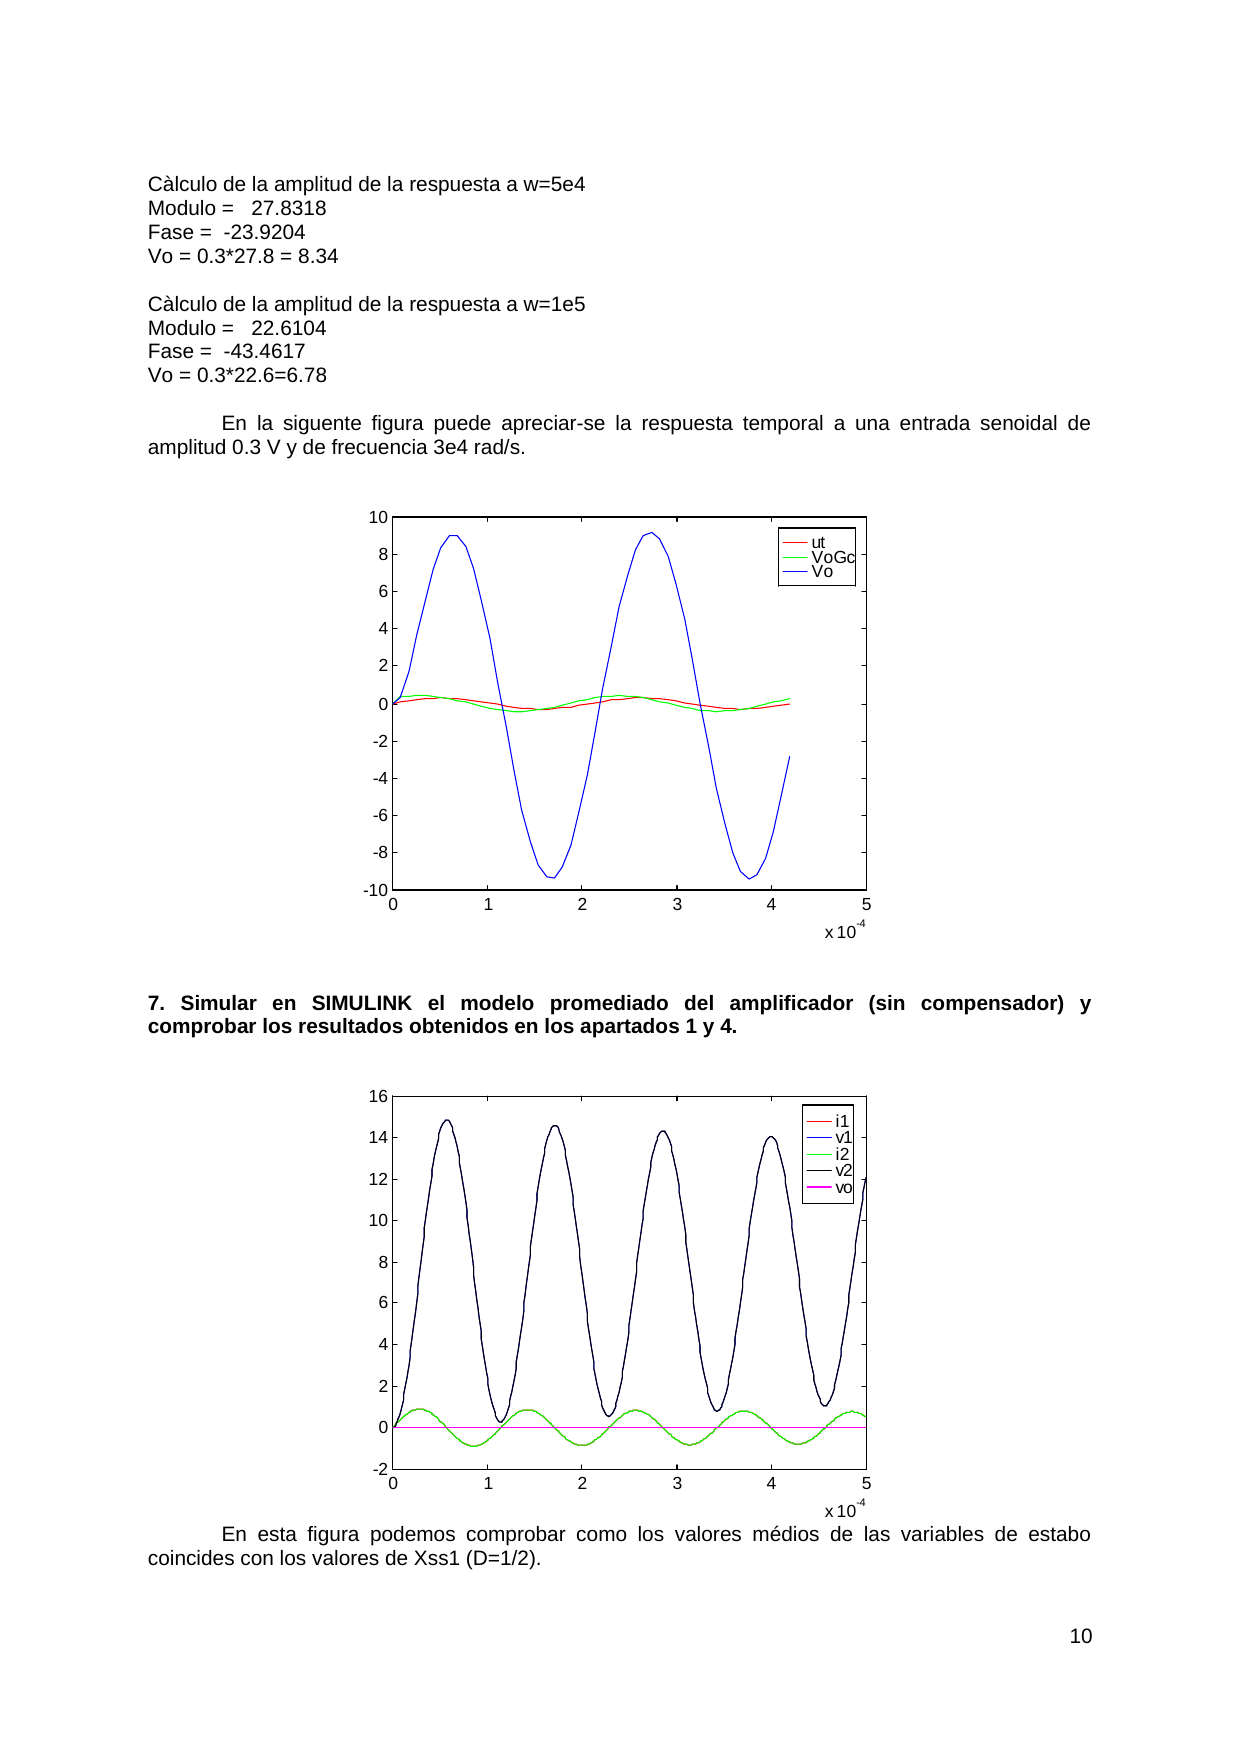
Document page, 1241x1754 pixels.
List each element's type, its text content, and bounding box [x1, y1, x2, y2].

text En esta figura podemos comprobar como los valores médios de las variables de estabo coincides con los valores de Xss1 (D=1/2). [148, 1522, 1093, 1569]
text Vo = 0.3*27.8 = 8.34 [148, 243, 1093, 267]
text Modulo = 27.8318 [148, 196, 1093, 219]
text 7. Simular en SIMULINK el modelo promediado del amplificador (sin compensador) y comprobar los resultados obtenidos en los apartados 1 y 4. [148, 990, 1093, 1038]
text Fase = -23.9204 [148, 219, 1093, 243]
text Càlculo de la amplitud de la respuesta a w=1e5 [148, 291, 1093, 315]
text Fase = -43.4617 [148, 339, 1093, 363]
text Càlculo de la amplitud de la respuesta a w=5e4 [148, 172, 1093, 196]
text Vo = 0.3*22.6=6.78 [148, 363, 1093, 387]
text Modulo = 22.6104 [148, 315, 1093, 339]
text En la siguente figura puede apreciar-se la respuesta temporal a una entrada senoidal de amplitud 0.3 V y de frecuencia 3e4 rad/s. [148, 411, 1093, 459]
